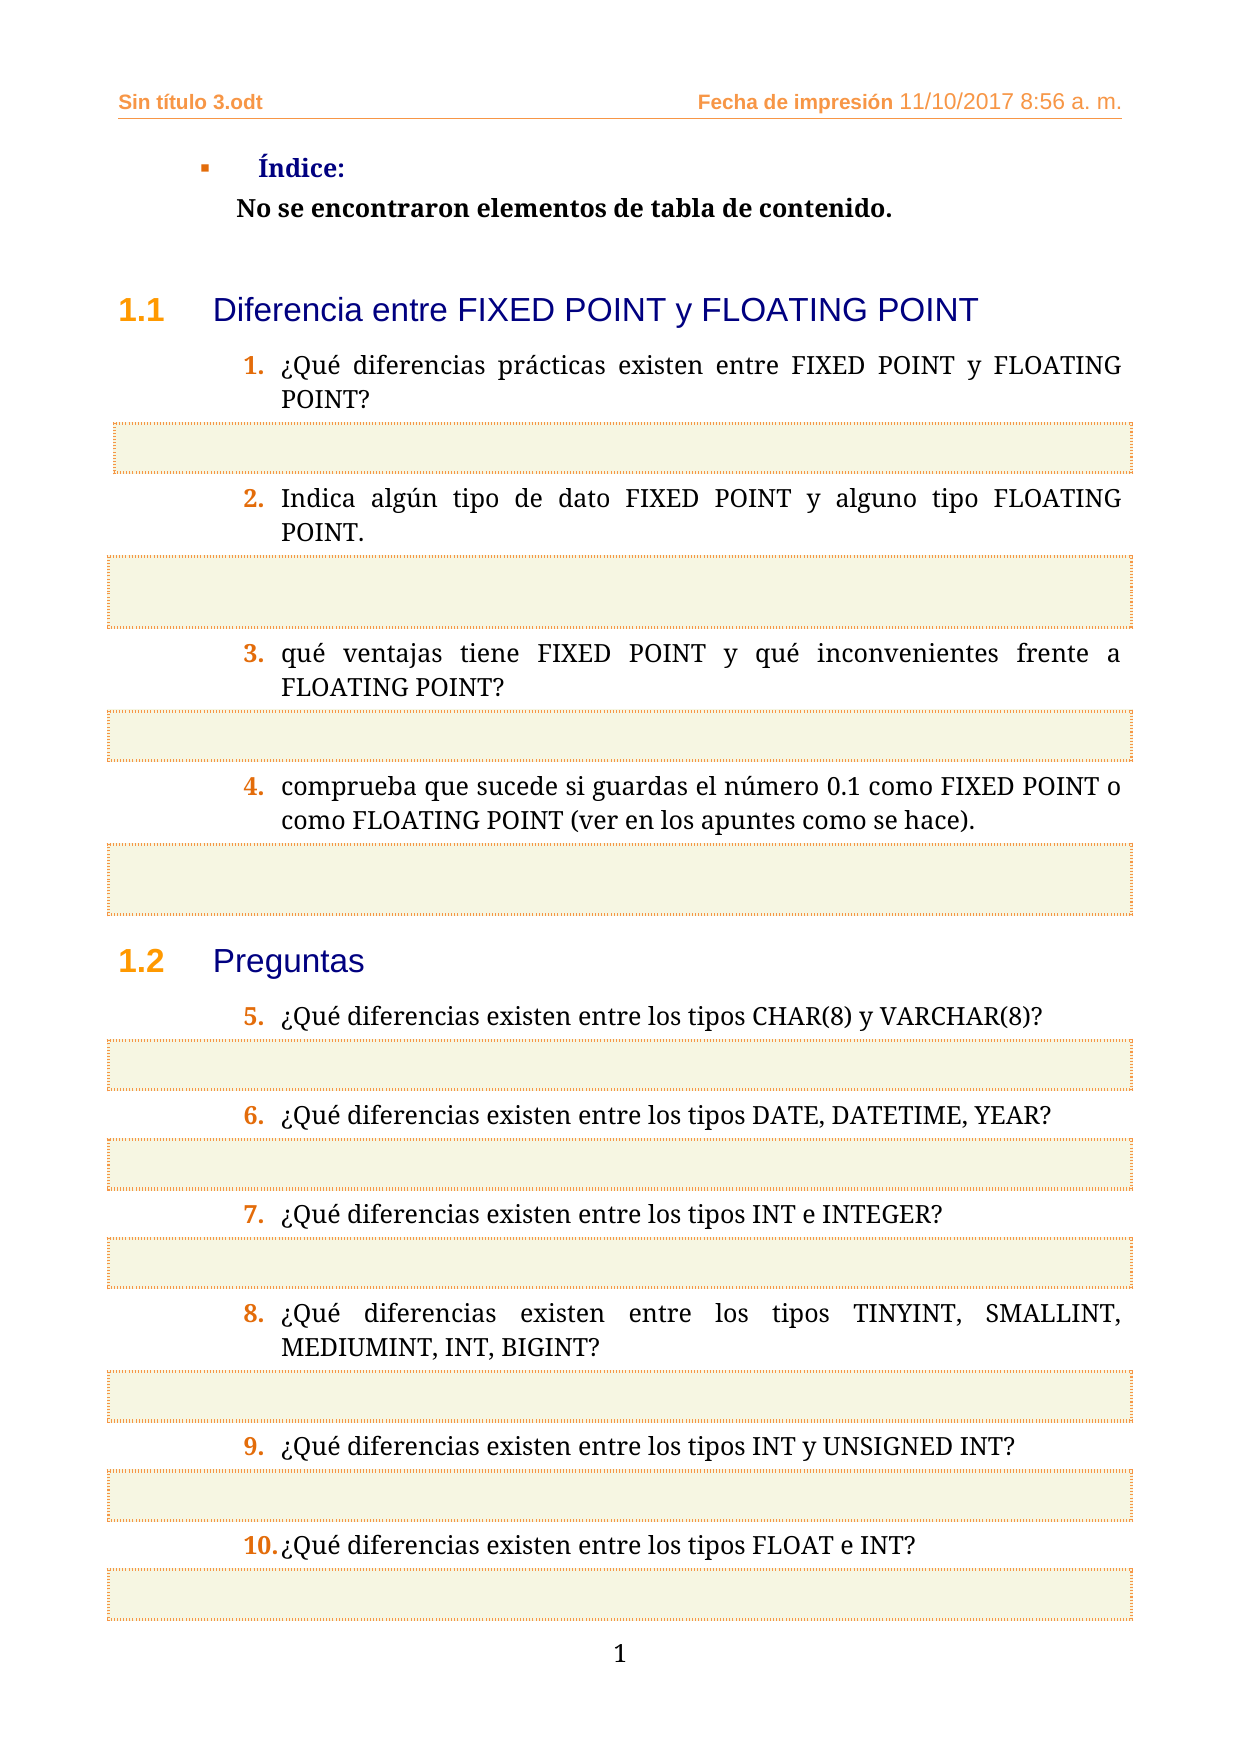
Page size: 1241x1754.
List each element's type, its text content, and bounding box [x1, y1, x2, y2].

list ¿Qué diferencias prácticas existen entre FIXED POINT y FLOATING POINT? [243, 348, 1122, 416]
list ¿Qué diferencias existen entre los tipos CHAR(8) y VARCHAR(8)? [243, 999, 1122, 1033]
list qué ventajas tiene FIXED POINT y qué inconvenientes frente a FLOATING POINT? [243, 635, 1122, 703]
text No se encontraron elementos de tabla de contenido. [236, 191, 1122, 225]
list ¿Qué diferencias existen entre los tipos DATE, DATETIME, YEAR? [243, 1098, 1122, 1132]
list Índice: [199, 151, 1122, 185]
subtitle Diferencia entre FIXED POINT y FLOATING POINT [118, 291, 1122, 329]
subtitle Preguntas [118, 941, 1122, 980]
list Indica algún tipo de dato FIXED POINT y alguno tipo FLOATING POINT. [243, 481, 1122, 549]
list ¿Qué diferencias existen entre los tipos INT y UNSIGNED INT? [243, 1429, 1122, 1463]
list ¿Qué diferencias existen entre los tipos INT e INTEGER? [243, 1197, 1122, 1231]
list ¿Qué diferencias existen entre los tipos FLOAT e INT? [243, 1528, 1122, 1562]
list comprueba que sucede si guardas el número 0.1 como FIXED POINT o como FLOATING POINT (ver en los apuntes como se hace). [243, 768, 1122, 836]
list ¿Qué diferencias existen entre los tipos TINYINT, SMALLINT, MEDIUMINT, INT, BIGINT? [243, 1296, 1122, 1364]
